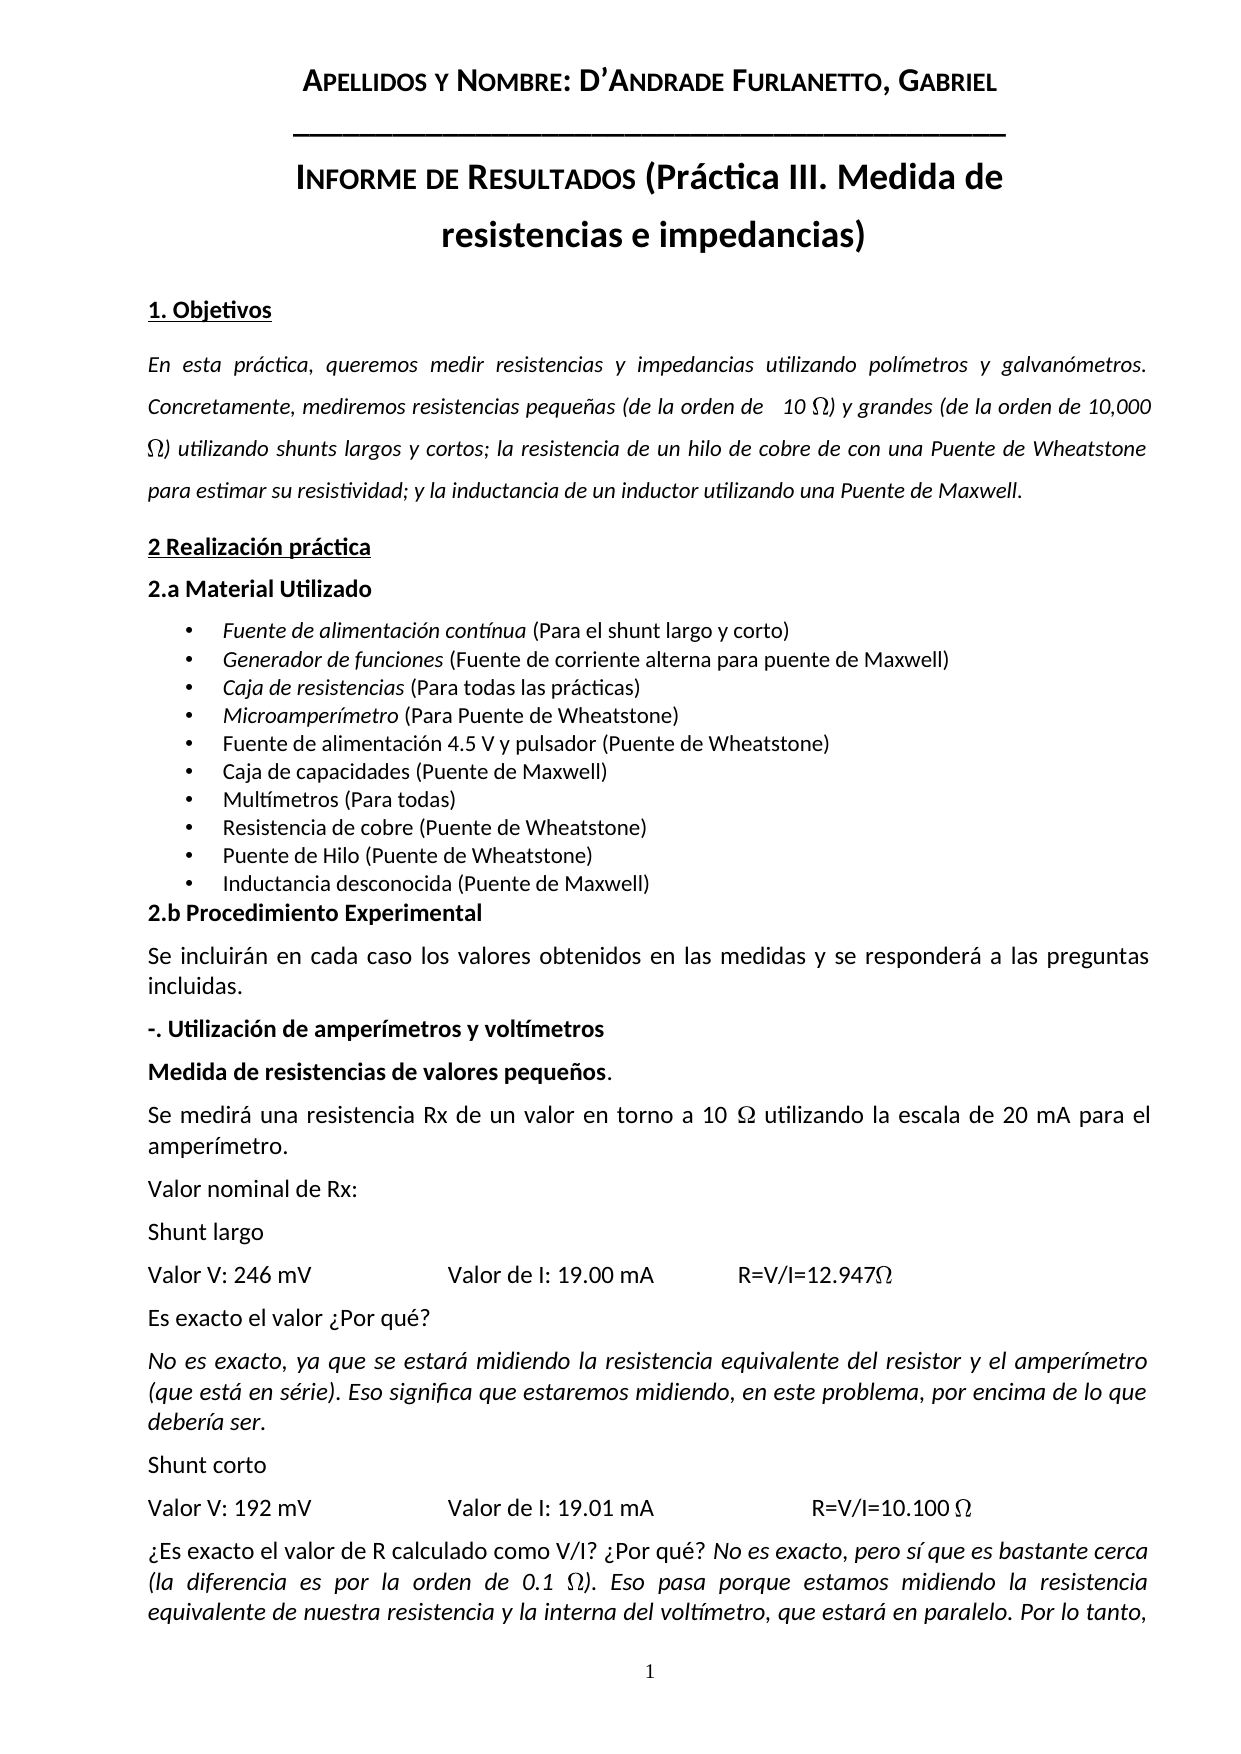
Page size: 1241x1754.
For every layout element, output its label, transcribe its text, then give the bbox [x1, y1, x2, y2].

text No es exacto, ya que se estará midiendo la resistencia equivalente del resistor y el amperímetro (que está en série). Eso significa que estaremos midiendo, en este problema, por encima de lo que debería ser. [148, 1345, 1152, 1437]
text -. Utilización de amperímetros y voltímetros [148, 1013, 1152, 1044]
text Shunt largo [148, 1216, 1152, 1247]
list Fuente de alimentación 4.5 V y pulsador (Puente de Wheatstone) [185, 729, 1152, 757]
list Microamperímetro (Para Puente de Wheatstone) [185, 701, 1152, 729]
text Es exacto el valor ¿Por qué? [148, 1302, 1152, 1333]
list Multímetros (Para todas) [185, 785, 1152, 813]
text ¿Es exacto el valor de R calculado como V/I? ¿Por qué? No es exacto, pero sí que es bastante cerca (la diferencia es por la orden de 0.1 ). Eso pasa porque estamos midiendo la resistencia equivalente de nuestra resistencia y la interna del voltímetro, que estará en paralelo. Por lo tanto, [148, 1535, 1152, 1627]
text 2 Realización práctica [148, 531, 1152, 561]
text Apellidos y Nombre: D’Andrade Furlanetto, Gabriel ___________________________________________ [148, 59, 1152, 141]
text Se medirá una resistencia Rx de un valor en torno a 10 W utilizando la escala de 20 mA para el amperímetro. [148, 1099, 1152, 1161]
text Medida de resistencias de valores pequeños. [148, 1056, 1152, 1087]
text Informe de Resultados (Práctica III. Medida de [148, 153, 1152, 199]
text resistencias e impedancias) [148, 211, 1152, 257]
text Valor V: 246 mV Valor de I: 19.00 mA R=V/I=12.947 [148, 1259, 1152, 1289]
text En esta práctica, queremos medir resistencias y impedancias utilizando polímetros y galvanómetros. Concretamente, mediremos resistencias pequeñas (de la orden de 10 ) y grandes (de la orden de 10,000 ) utilizando shunts largos y cortos; la resistencia de un hilo de cobre de con una Puente de Wheatstone para estimar su resistividad; y la inductancia de un inductor utilizando una Puente de Maxwell. [148, 350, 1152, 504]
list Caja de resistencias (Para todas las prácticas) [185, 673, 1152, 701]
list Inductancia desconocida (Puente de Maxwell) [185, 869, 1152, 897]
text Valor nominal de Rx: [148, 1173, 1152, 1203]
text Se incluirán en cada caso los valores obtenidos en las medidas y se responderá a las preguntas incluidas. [148, 940, 1152, 1001]
list Puente de Hilo (Puente de Wheatstone) [185, 841, 1152, 869]
text Shunt corto [148, 1449, 1152, 1480]
text 1. Objetivos [148, 295, 1152, 325]
text Valor V: 192 mV Valor de I: 19.01 mA R=V/I=10.100 [148, 1492, 1152, 1523]
list Fuente de alimentación contínua (Para el shunt largo y corto) [185, 617, 1152, 645]
list Generador de funciones (Fuente de corriente alterna para puente de Maxwell) [185, 645, 1152, 673]
text 2.b Procedimiento Experimental [148, 897, 1152, 927]
list Caja de capacidades (Puente de Maxwell) [185, 757, 1152, 785]
text 2.a Material Utilizado [148, 574, 1152, 604]
list Resistencia de cobre (Puente de Wheatstone) [185, 813, 1152, 841]
